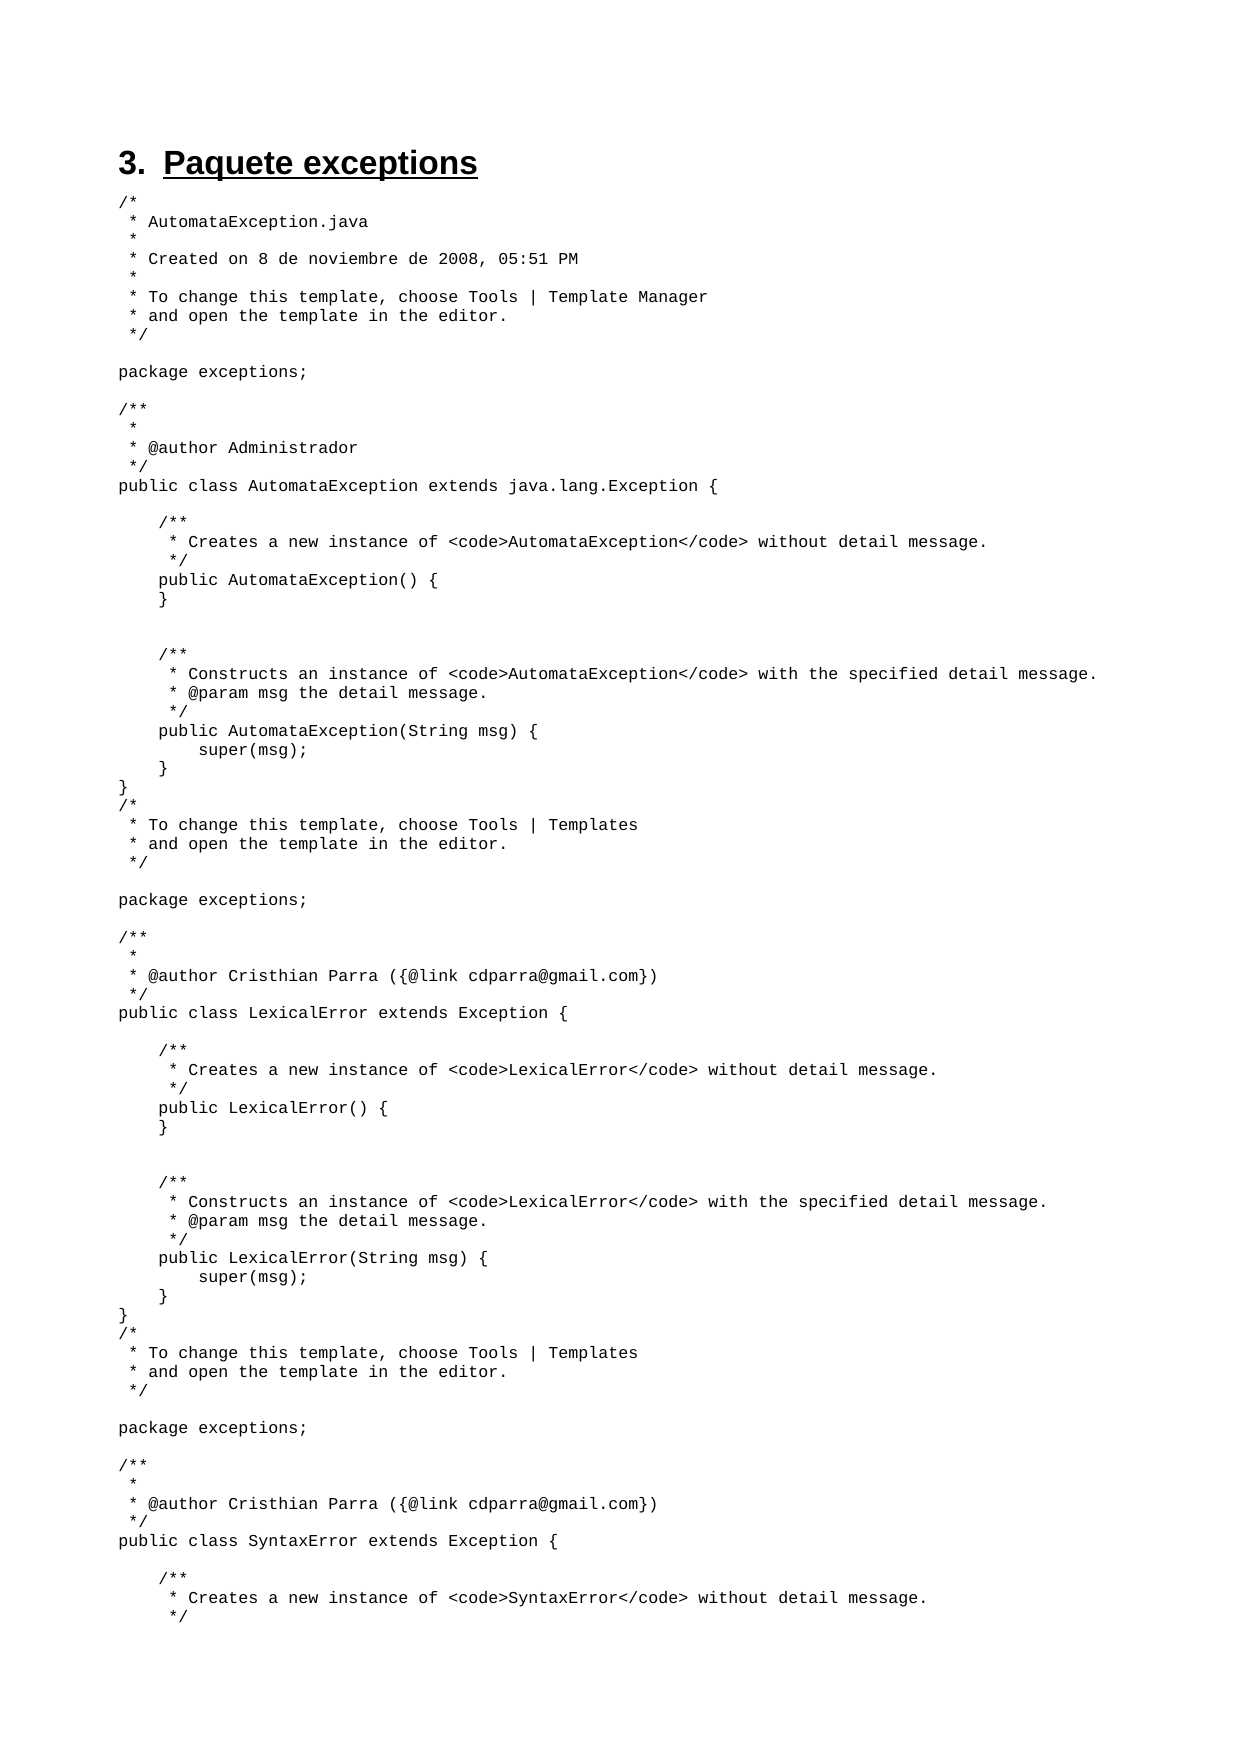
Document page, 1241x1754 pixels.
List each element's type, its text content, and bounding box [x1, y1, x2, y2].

text * and open the template in the editor. [118, 307, 1122, 326]
text } [118, 779, 1122, 798]
text package exceptions; [118, 364, 1122, 383]
text * AutomataException.java [118, 213, 1122, 232]
text */ [118, 326, 1122, 345]
text /* [118, 194, 1122, 213]
text * [118, 270, 1122, 288]
text /** [118, 647, 1122, 666]
text * Created on 8 de noviembre de 2008, 05:51 PM [118, 251, 1122, 270]
text /* * To change this template, choose Tools | Templates * and open the template in the editor. */ package exceptions; /** * * @author Cristhian Parra ({@link cdparra@gmail.com}) */ public class LexicalError extends Exception { /** * Creates a new instance of <code>LexicalError</code> without detail message. */ public LexicalError() { } /** * Constructs an instance of <code>LexicalError</code> with the specified detail message. * @param msg the detail message. */ public LexicalError(String msg) { super(msg); } } /* * To change this template, choose Tools | Templates * and open the template in the editor. */ package exceptions; /** * * @author Cristhian Parra ({@link cdparra@gmail.com}) */ public class SyntaxError extends Exception { /** * Creates a new instance of <code>SyntaxError</code> without detail message. */ [118, 798, 1122, 1627]
text */ [118, 458, 1122, 477]
text public AutomataException() { [118, 571, 1122, 590]
text /** [118, 515, 1122, 534]
text super(msg); [118, 741, 1122, 760]
subtitle Paquete exceptions [118, 143, 1122, 182]
text */ [118, 703, 1122, 722]
text /** [118, 402, 1122, 421]
text * @param msg the detail message. [118, 684, 1122, 703]
text } [118, 590, 1122, 609]
text * [118, 421, 1122, 439]
text } [118, 760, 1122, 779]
text * [118, 232, 1122, 251]
text * @author Administrador [118, 439, 1122, 458]
text * Constructs an instance of <code>AutomataException</code> with the specified detail message. [118, 666, 1122, 684]
text public class AutomataException extends java.lang.Exception { [118, 477, 1122, 496]
text */ [118, 552, 1122, 571]
text public AutomataException(String msg) { [118, 722, 1122, 741]
text * To change this template, choose Tools | Template Manager [118, 288, 1122, 307]
text * Creates a new instance of <code>AutomataException</code> without detail message. [118, 534, 1122, 552]
